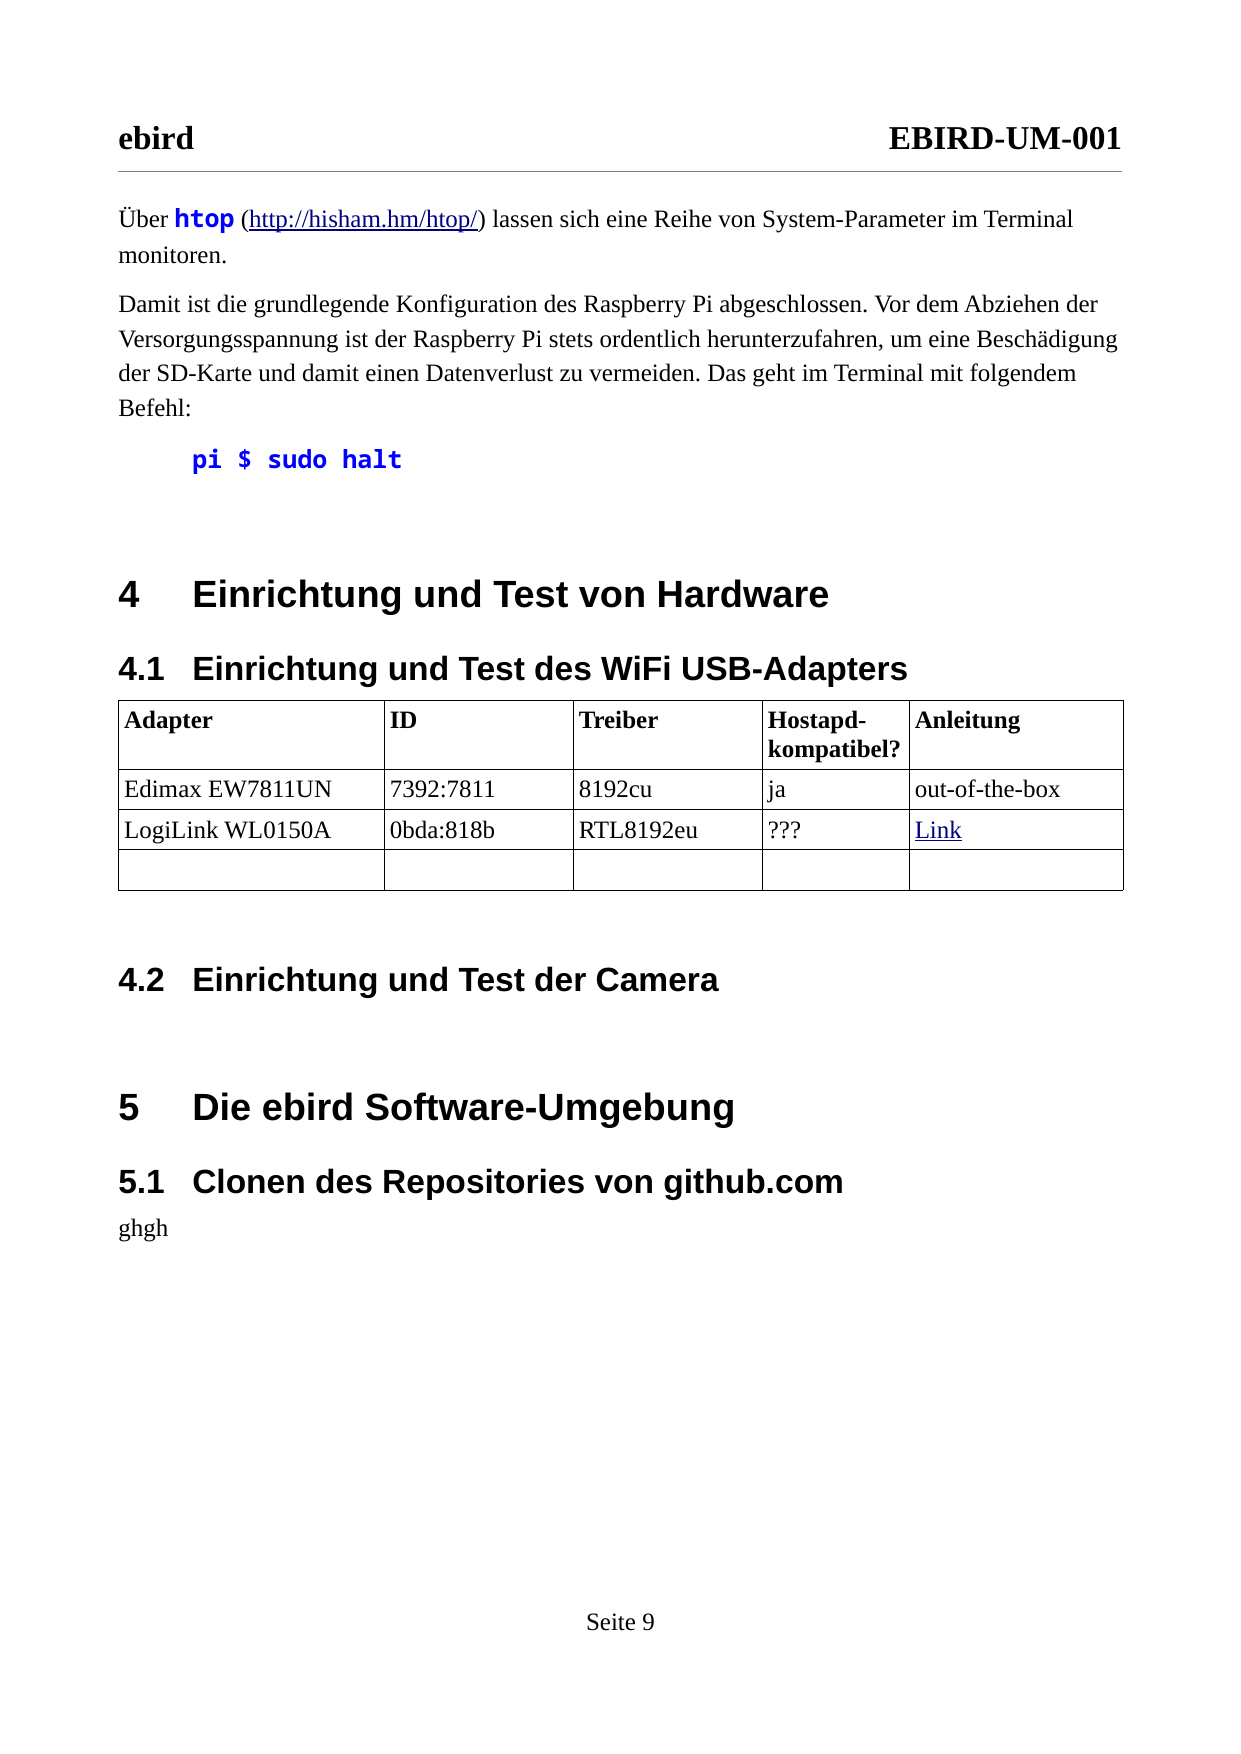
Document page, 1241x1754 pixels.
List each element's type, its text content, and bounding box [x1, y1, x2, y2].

table_cell [385, 850, 573, 889]
table_cell ??? [763, 810, 909, 849]
table_cell 7392:7811 [385, 770, 573, 809]
table_cell 8192cu [574, 770, 762, 809]
text Über htop (http://hisham.hm/htop/) lassen sich eine Reihe von System-Parameter im Terminal monitoren. [118, 201, 1122, 269]
table_header Treiber [574, 701, 762, 769]
subtitle Einrichtung und Test des WiFi USB-Adapters [118, 648, 1122, 687]
table_cell RTL8192eu [574, 810, 762, 849]
text pi $ sudo halt [192, 442, 1122, 476]
table_header Hostapd-kompatibel? [763, 701, 909, 769]
table_cell [763, 850, 909, 889]
subtitle Einrichtung und Test der Camera [118, 959, 1122, 998]
subtitle Clonen des Repositories von github.com [118, 1162, 1122, 1200]
table_header ID [385, 701, 573, 769]
table_cell Edimax EW7811UN [119, 770, 384, 809]
text ghgh [118, 1213, 1122, 1242]
table_cell [119, 850, 384, 889]
subtitle Die ebird Software-Umgebung [118, 1085, 1122, 1128]
table_cell LogiLink WL0150A [119, 810, 384, 849]
table_cell 0bda:818b [385, 810, 573, 849]
table_cell [910, 850, 1123, 889]
table_header Anleitung [910, 701, 1123, 769]
table_cell out-of-the-box [910, 770, 1123, 809]
subtitle Einrichtung und Test von Hardware [118, 571, 1122, 615]
table_cell [574, 850, 762, 889]
table_cell Link [910, 810, 1123, 849]
text Damit ist die grundlegende Konfiguration des Raspberry Pi abgeschlossen. Vor dem Abziehen der Versorgungsspannung ist der Raspberry Pi stets ordentlich herunterzufahren, um eine Beschädigung der SD-Karte und damit einen Datenverlust zu vermeiden. Das geht im Terminal mit folgendem Befehl: [118, 289, 1122, 422]
table_cell ja [763, 770, 909, 809]
table_header Adapter [119, 701, 384, 769]
